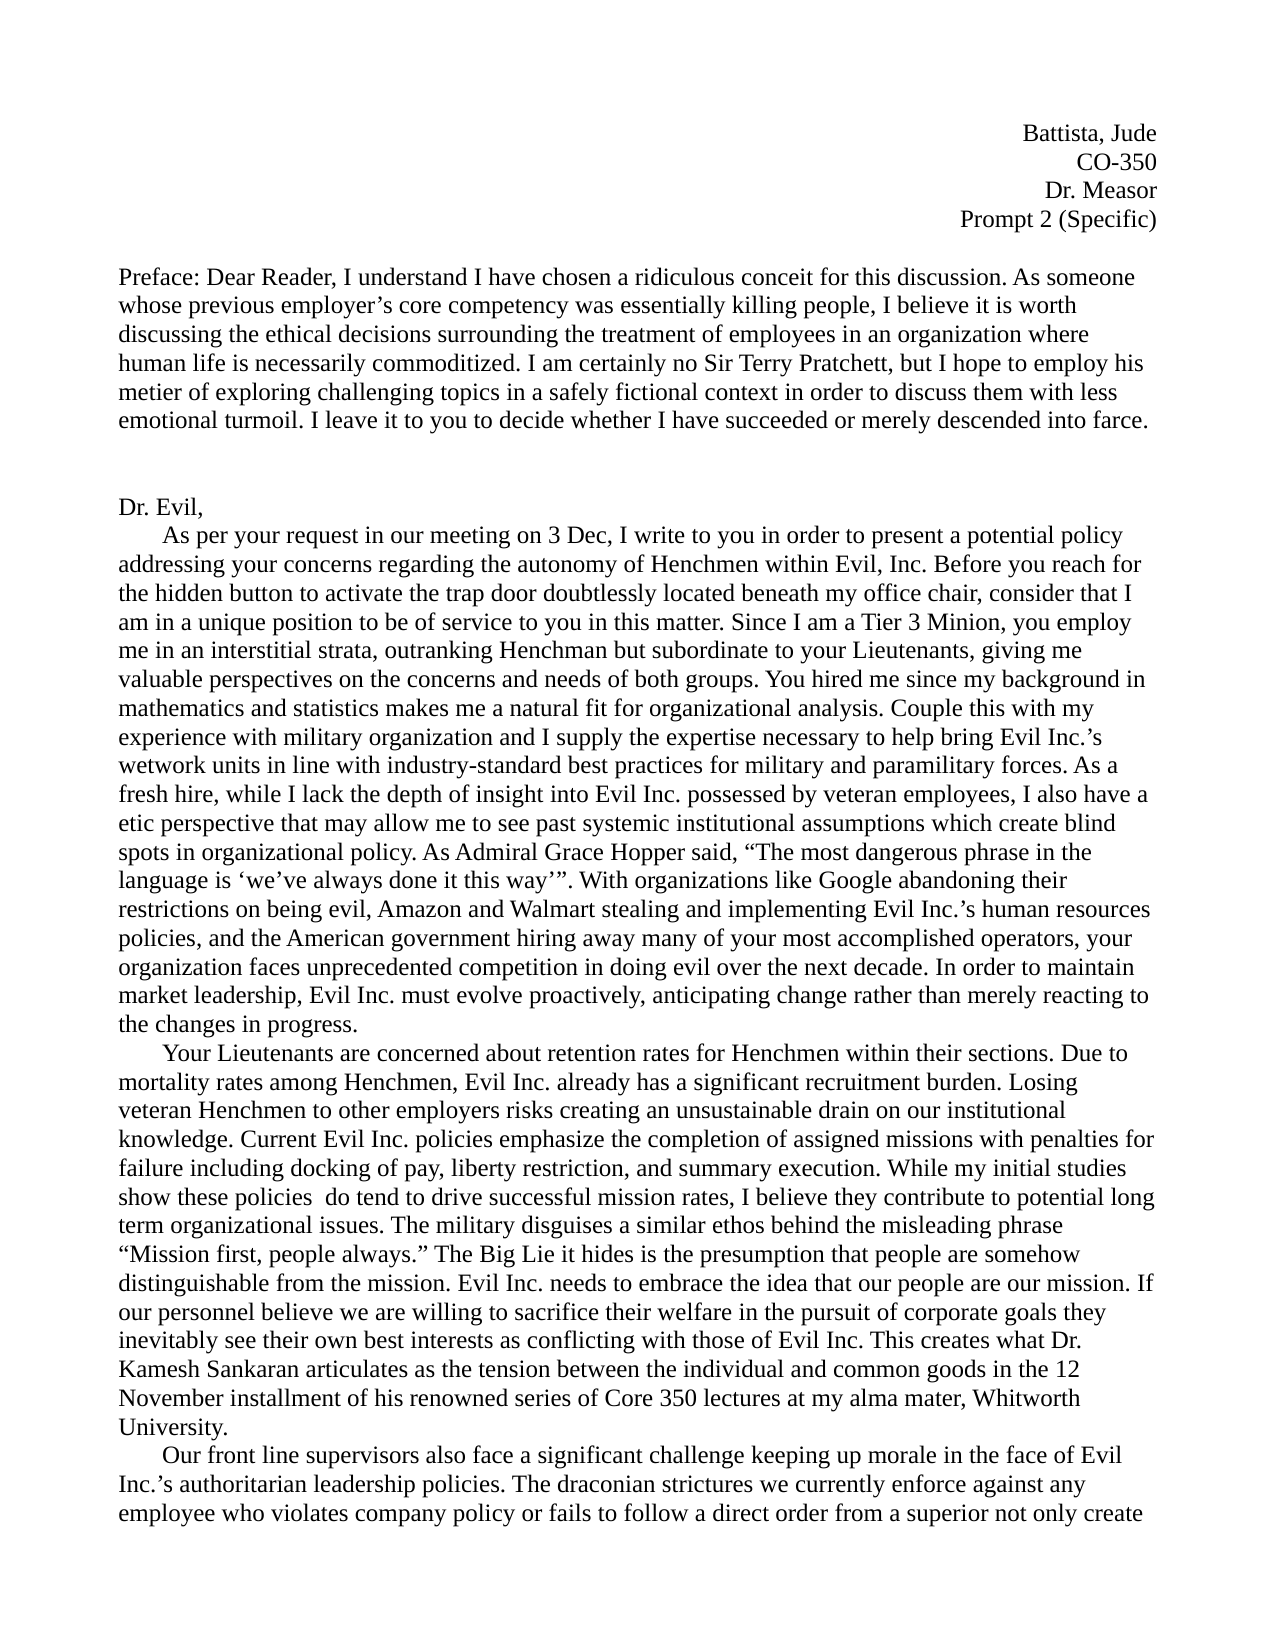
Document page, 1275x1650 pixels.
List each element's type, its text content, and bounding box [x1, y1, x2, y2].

text Prompt 2 (Specific) [118, 204, 1157, 233]
text Dr. Measor [118, 176, 1157, 204]
text CO-350 [118, 147, 1157, 176]
text Our front line supervisors also face a significant challenge keeping up morale in the face of Evil Inc.’s authoritarian leadership policies. The draconian strictures we currently enforce against any employee who violates company policy or fails to follow a direct order from a superior not only create [118, 1441, 1157, 1527]
text Battista, Jude [118, 118, 1157, 147]
text Your Lieutenants are concerned about retention rates for Henchmen within their sections. Due to mortality rates among Henchmen, Evil Inc. already has a significant recruitment burden. Losing veteran Henchmen to other employers risks creating an unsustainable drain on our institutional knowledge. Current Evil Inc. policies emphasize the completion of assigned missions with penalties for failure including docking of pay, liberty restriction, and summary execution. While my initial studies show these policies do tend to drive successful mission rates, I believe they contribute to potential long term organizational issues. The military disguises a similar ethos behind the misleading phrase “Mission first, people always.” The Big Lie it hides is the presumption that people are somehow distinguishable from the mission. Evil Inc. needs to embrace the idea that our people are our mission. If our personnel believe we are willing to sacrifice their welfare in the pursuit of corporate goals they inevitably see their own best interests as conflicting with those of Evil Inc. This creates what Dr. Kamesh Sankaran articulates as the tension between the individual and common goods in the 12 November installment of his renowned series of Core 350 lectures at my alma mater, Whitworth University. [118, 1038, 1157, 1441]
text Dr. Evil, [118, 492, 1157, 521]
text Preface: Dear Reader, I understand I have chosen a ridiculous conceit for this discussion. As someone whose previous employer’s core competency was essentially killing people, I believe it is worth discussing the ethical decisions surrounding the treatment of employees in an organization where human life is necessarily commoditized. I am certainly no Sir Terry Pratchett, but I hope to employ his metier of exploring challenging topics in a safely fictional context in order to discuss them with less emotional turmoil. I leave it to you to decide whether I have succeeded or merely descended into farce. [118, 262, 1157, 434]
text As per your request in our meeting on 3 Dec, I write to you in order to present a potential policy addressing your concerns regarding the autonomy of Henchmen within Evil, Inc. Before you reach for the hidden button to activate the trap door doubtlessly located beneath my office chair, consider that I am in a unique position to be of service to you in this matter. Since I am a Tier 3 Minion, you employ me in an interstitial strata, outranking Henchman but subordinate to your Lieutenants, giving me valuable perspectives on the concerns and needs of both groups. You hired me since my background in mathematics and statistics makes me a natural fit for organizational analysis. Couple this with my experience with military organization and I supply the expertise necessary to help bring Evil Inc.’s wetwork units in line with industry-standard best practices for military and paramilitary forces. As a fresh hire, while I lack the depth of insight into Evil Inc. possessed by veteran employees, I also have a etic perspective that may allow me to see past systemic institutional assumptions which create blind spots in organizational policy. As Admiral Grace Hopper said, “The most dangerous phrase in the language is ‘we’ve always done it this way’”. With organizations like Google abandoning their restrictions on being evil, Amazon and Walmart stealing and implementing Evil Inc.’s human resources policies, and the American government hiring away many of your most accomplished operators, your organization faces unprecedented competition in doing evil over the next decade. In order to maintain market leadership, Evil Inc. must evolve proactively, anticipating change rather than merely reacting to the changes in progress. [118, 521, 1157, 1038]
